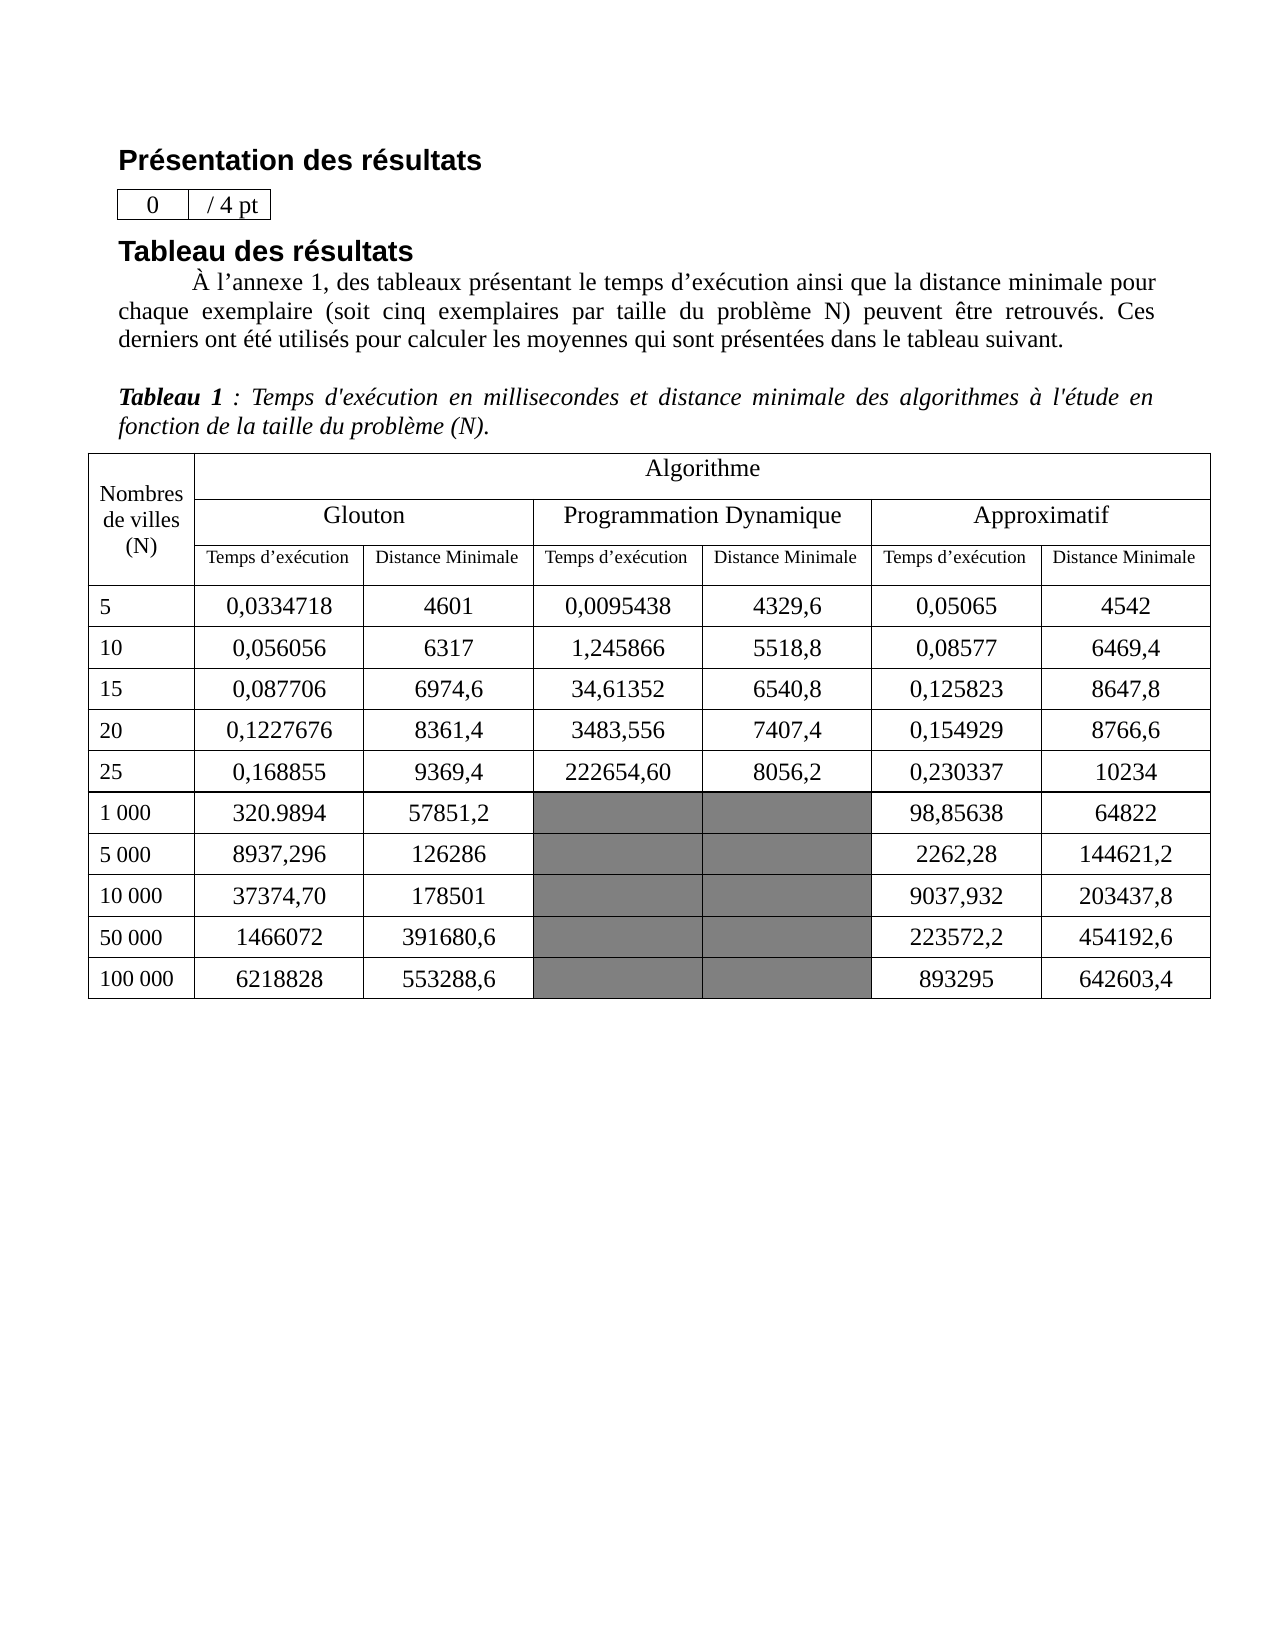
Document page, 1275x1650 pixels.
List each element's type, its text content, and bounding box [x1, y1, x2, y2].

table_cell 1 000 [89, 793, 194, 833]
table_cell 9369,4 [364, 751, 533, 791]
table_header 0 [118, 190, 188, 218]
table_cell 222654,60 [534, 751, 702, 791]
table_header Nombres de villes (N) [89, 454, 194, 585]
table_cell 10 [89, 627, 194, 667]
table_cell 2262,28 [872, 834, 1041, 874]
table_cell 10234 [1042, 751, 1210, 791]
table_cell 893295 [872, 958, 1041, 998]
table_header Algorithme [195, 454, 1210, 499]
subtitle Présentation des résultats [118, 143, 1157, 177]
table_cell Glouton [195, 500, 533, 545]
table_cell 57851,2 [364, 793, 533, 833]
table_cell 9037,932 [872, 875, 1041, 916]
table_cell 15 [89, 669, 194, 709]
table_cell [534, 875, 702, 916]
table_cell 178501 [364, 875, 533, 916]
table_cell 10 000 [89, 875, 194, 916]
table_cell 6540,8 [703, 669, 871, 709]
table_cell 7407,4 [703, 710, 871, 750]
table_cell 5 000 [89, 834, 194, 874]
table_cell 1466072 [195, 917, 363, 957]
table_cell 223572,2 [872, 917, 1041, 957]
table_cell 20 [89, 710, 194, 750]
table_cell 0,08577 [872, 627, 1041, 667]
table_cell 0,0095438 [534, 586, 702, 626]
table_cell Temps d’exécution [872, 546, 1041, 585]
table_cell 4329,6 [703, 586, 871, 626]
table_cell [703, 917, 871, 957]
table_cell 144621,2 [1042, 834, 1210, 874]
table_cell 6317 [364, 627, 533, 667]
table_cell 0,168855 [195, 751, 363, 791]
table_cell 391680,6 [364, 917, 533, 957]
table_cell [534, 834, 702, 874]
table_cell 8647,8 [1042, 669, 1210, 709]
text À l’annexe 1, des tableaux présentant le temps d’exécution ainsi que la distance minimale pour chaque exemplaire (soit cinq exemplaires par taille du problème N) peuvent être retrouvés. Ces derniers ont été utilisés pour calculer les moyennes qui sont présentées dans le tableau suivant. [118, 267, 1157, 353]
table_cell 0,0334718 [195, 586, 363, 626]
table_cell [703, 793, 871, 833]
table_cell 642603,4 [1042, 958, 1210, 998]
table_cell 8361,4 [364, 710, 533, 750]
table_cell [703, 834, 871, 874]
table_cell 454192,6 [1042, 917, 1210, 957]
table_cell 6218828 [195, 958, 363, 998]
table_cell 0,05065 [872, 586, 1041, 626]
table_cell 203437,8 [1042, 875, 1210, 916]
table_cell 0,087706 [195, 669, 363, 709]
subtitle Tableau des résultats [118, 233, 1157, 267]
table_cell 8056,2 [703, 751, 871, 791]
table_cell [534, 958, 702, 998]
table_cell Distance Minimale [703, 546, 871, 585]
table_cell 0,056056 [195, 627, 363, 667]
table_cell 4542 [1042, 586, 1210, 626]
table_cell 1,245866 [534, 627, 702, 667]
table_cell 25 [89, 751, 194, 791]
table_cell Approximatif [872, 500, 1210, 545]
table_cell 6974,6 [364, 669, 533, 709]
table_cell 6469,4 [1042, 627, 1210, 667]
table_cell 3483,556 [534, 710, 702, 750]
table_cell 126286 [364, 834, 533, 874]
table_cell 0,1227676 [195, 710, 363, 750]
table_cell 0,154929 [872, 710, 1041, 750]
table_cell 8937,296 [195, 834, 363, 874]
table_cell [703, 875, 871, 916]
table_cell [534, 793, 702, 833]
table_cell 553288,6 [364, 958, 533, 998]
table_cell 5 [89, 586, 194, 626]
table_cell 98,85638 [872, 793, 1041, 833]
table_cell 8766,6 [1042, 710, 1210, 750]
table_cell 4601 [364, 586, 533, 626]
table_cell Temps d’exécution [534, 546, 702, 585]
table_cell 37374,70 [195, 875, 363, 916]
table_cell [703, 958, 871, 998]
table_header / 4 pt [189, 190, 270, 218]
table_cell 5518,8 [703, 627, 871, 667]
table_cell [534, 917, 702, 957]
table_cell 100 000 [89, 958, 194, 998]
text Tableau 1 : Temps d'exécution en millisecondes et distance minimale des algorithmes à l'étude en fonction de la taille du problème (N). [118, 382, 1157, 440]
table_cell 0,230337 [872, 751, 1041, 791]
table_cell 64822 [1042, 793, 1210, 833]
table_cell 34,61352 [534, 669, 702, 709]
table_cell Temps d’exécution [195, 546, 363, 585]
table_cell Distance Minimale [364, 546, 533, 585]
table_cell Distance Minimale [1042, 546, 1210, 585]
table_cell 320.9894 [195, 793, 363, 833]
table_cell 0,125823 [872, 669, 1041, 709]
table_cell Programmation Dynamique [534, 500, 871, 545]
table_cell 50 000 [89, 917, 194, 957]
